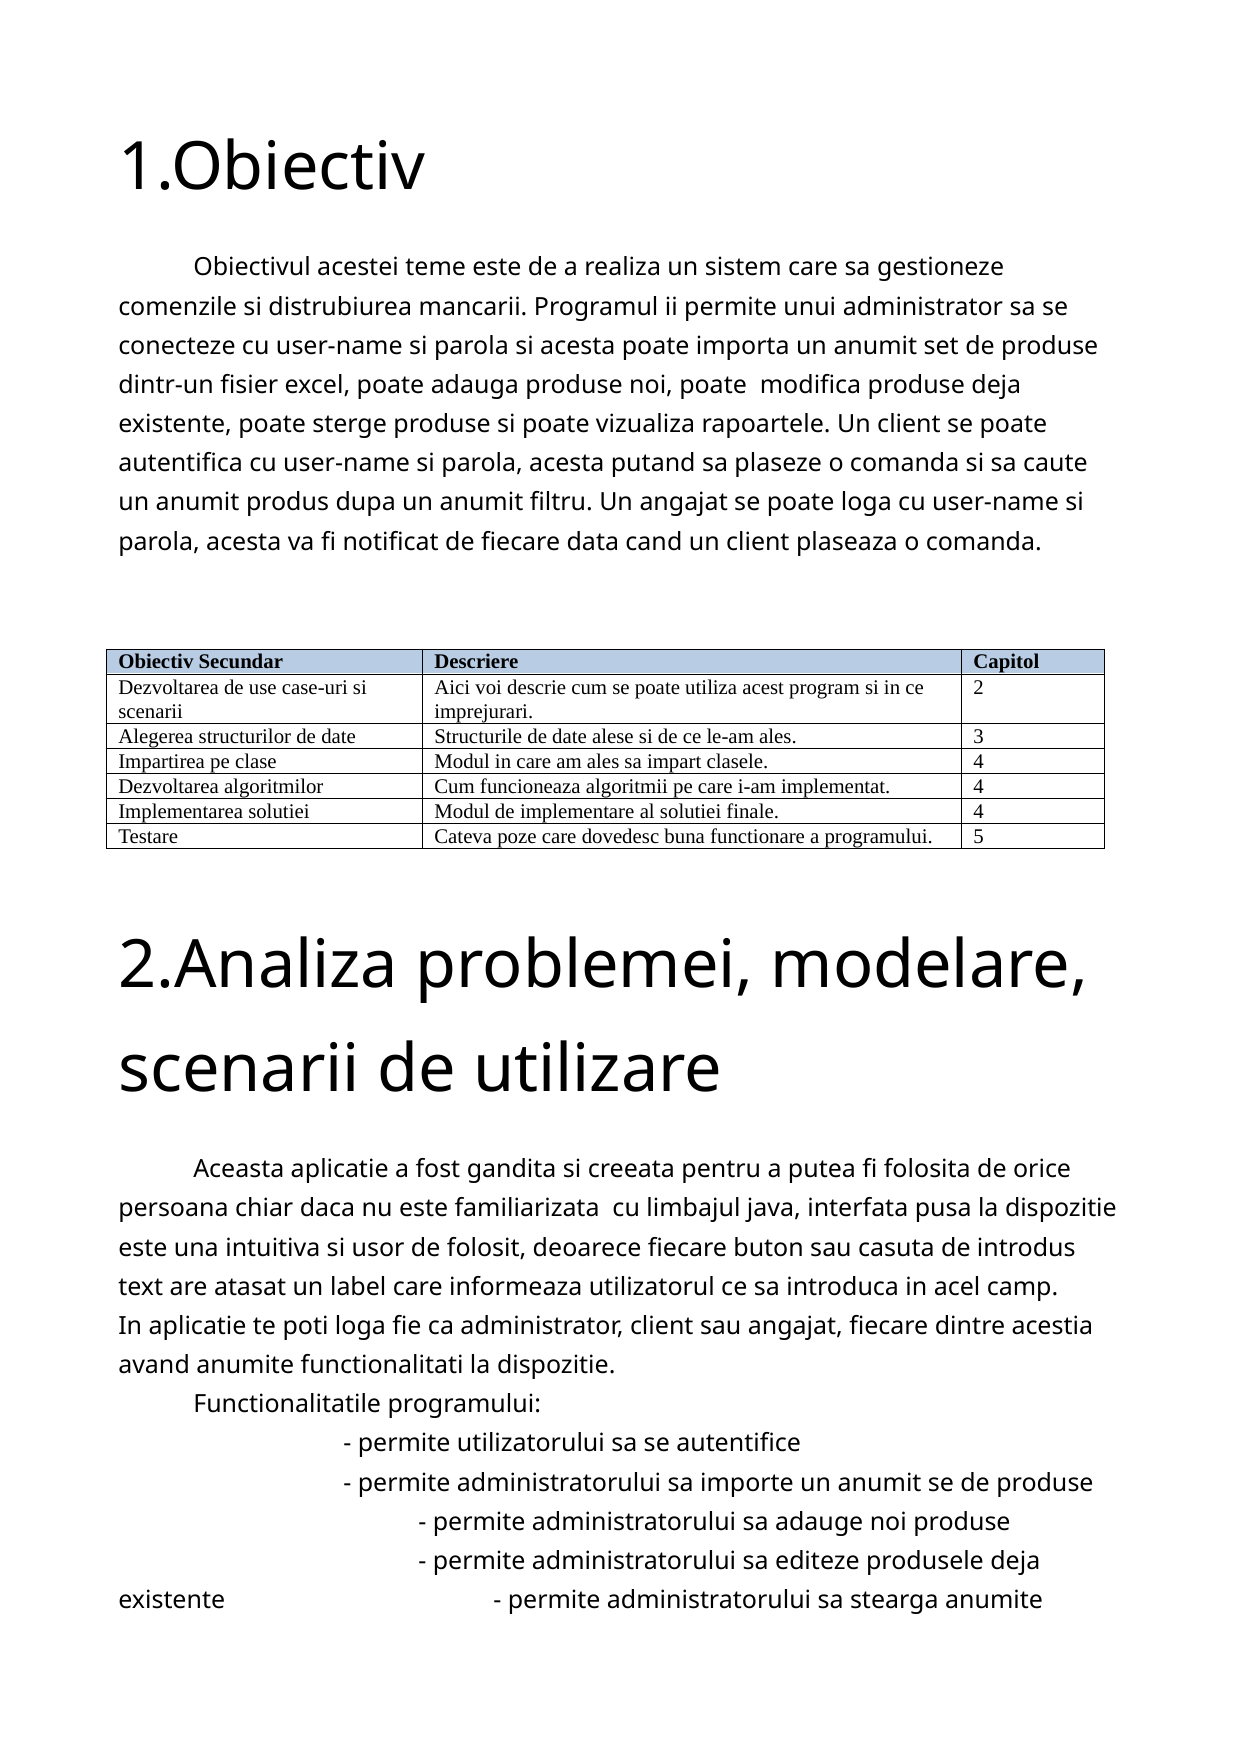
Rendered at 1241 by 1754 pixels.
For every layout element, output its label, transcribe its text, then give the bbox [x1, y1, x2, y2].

table_cell Structurile de date alese si de ce le-am ales. [423, 724, 961, 748]
text 1.Obiectiv [118, 118, 1122, 209]
text 2.Analiza problemei, modelare, scenarii de utilizare [118, 916, 1122, 1111]
text Obiectivul acestei teme este de a realiza un sistem care sa gestioneze comenzile si distrubiurea mancarii. Programul ii permite unui administrator sa se conecteze cu user-name si parola si acesta poate importa un anumit set de produse dintr-un fisier excel, poate adauga produse noi, poate modifica produse deja existente, poate sterge produse si poate vizualiza rapoartele. Un client se poate autentifica cu user-name si parola, acesta putand sa plaseze o comanda si sa caute un anumit produs dupa un anumit filtru. Un angajat se poate loga cu user-name si parola, acesta va fi notificat de fiecare data cand un client plaseaza o comanda. [118, 249, 1122, 557]
table_cell Aici voi descrie cum se poate utiliza acest program si in ce imprejurari. [423, 675, 961, 723]
table_cell 4 [962, 774, 1104, 798]
table_cell Dezvoltarea de use case-uri si scenarii [107, 675, 422, 723]
table_header Descriere [423, 650, 961, 673]
table_cell Implementarea solutiei [107, 799, 422, 823]
table_cell 5 [962, 824, 1104, 848]
table_cell 2 [962, 675, 1104, 723]
table_cell 3 [962, 724, 1104, 748]
table_cell Testare [107, 824, 422, 848]
table_cell Alegerea structurilor de date [107, 724, 422, 748]
table_header Capitol [962, 650, 1104, 673]
table_header Obiectiv Secundar [107, 650, 422, 673]
table_cell Cateva poze care dovedesc buna functionare a programului. [423, 824, 961, 848]
table_cell Dezvoltarea algoritmilor [107, 774, 422, 798]
table_cell Modul de implementare al solutiei finale. [423, 799, 961, 823]
table_cell 4 [962, 749, 1104, 773]
table_cell Impartirea pe clase [107, 749, 422, 773]
table_cell 4 [962, 799, 1104, 823]
table_cell Cum funcioneaza algoritmii pe care i-am implementat. [423, 774, 961, 798]
table_cell Modul in care am ales sa impart clasele. [423, 749, 961, 773]
text Aceasta aplicatie a fost gandita si creeata pentru a putea fi folosita de orice persoana chiar daca nu este familiarizata cu limbajul java, interfata pusa la dispozitie este una intuitiva si usor de folosit, deoarece fiecare buton sau casuta de introdus text are atasat un label care informeaza utilizatorul ce sa introduca in acel camp. In aplicatie te poti loga fie ca administrator, client sau angajat, fiecare dintre acestia avand anumite functionalitati la dispozitie. Functionalitatile programului: - permite utilizatorului sa se autentifice - permite administratorului sa importe un anumit se de produse - permite administratorului sa adauge noi produse - permite administratorului sa editeze produsele deja existente - permite administratorului sa stearga anumite [118, 1151, 1122, 1616]
